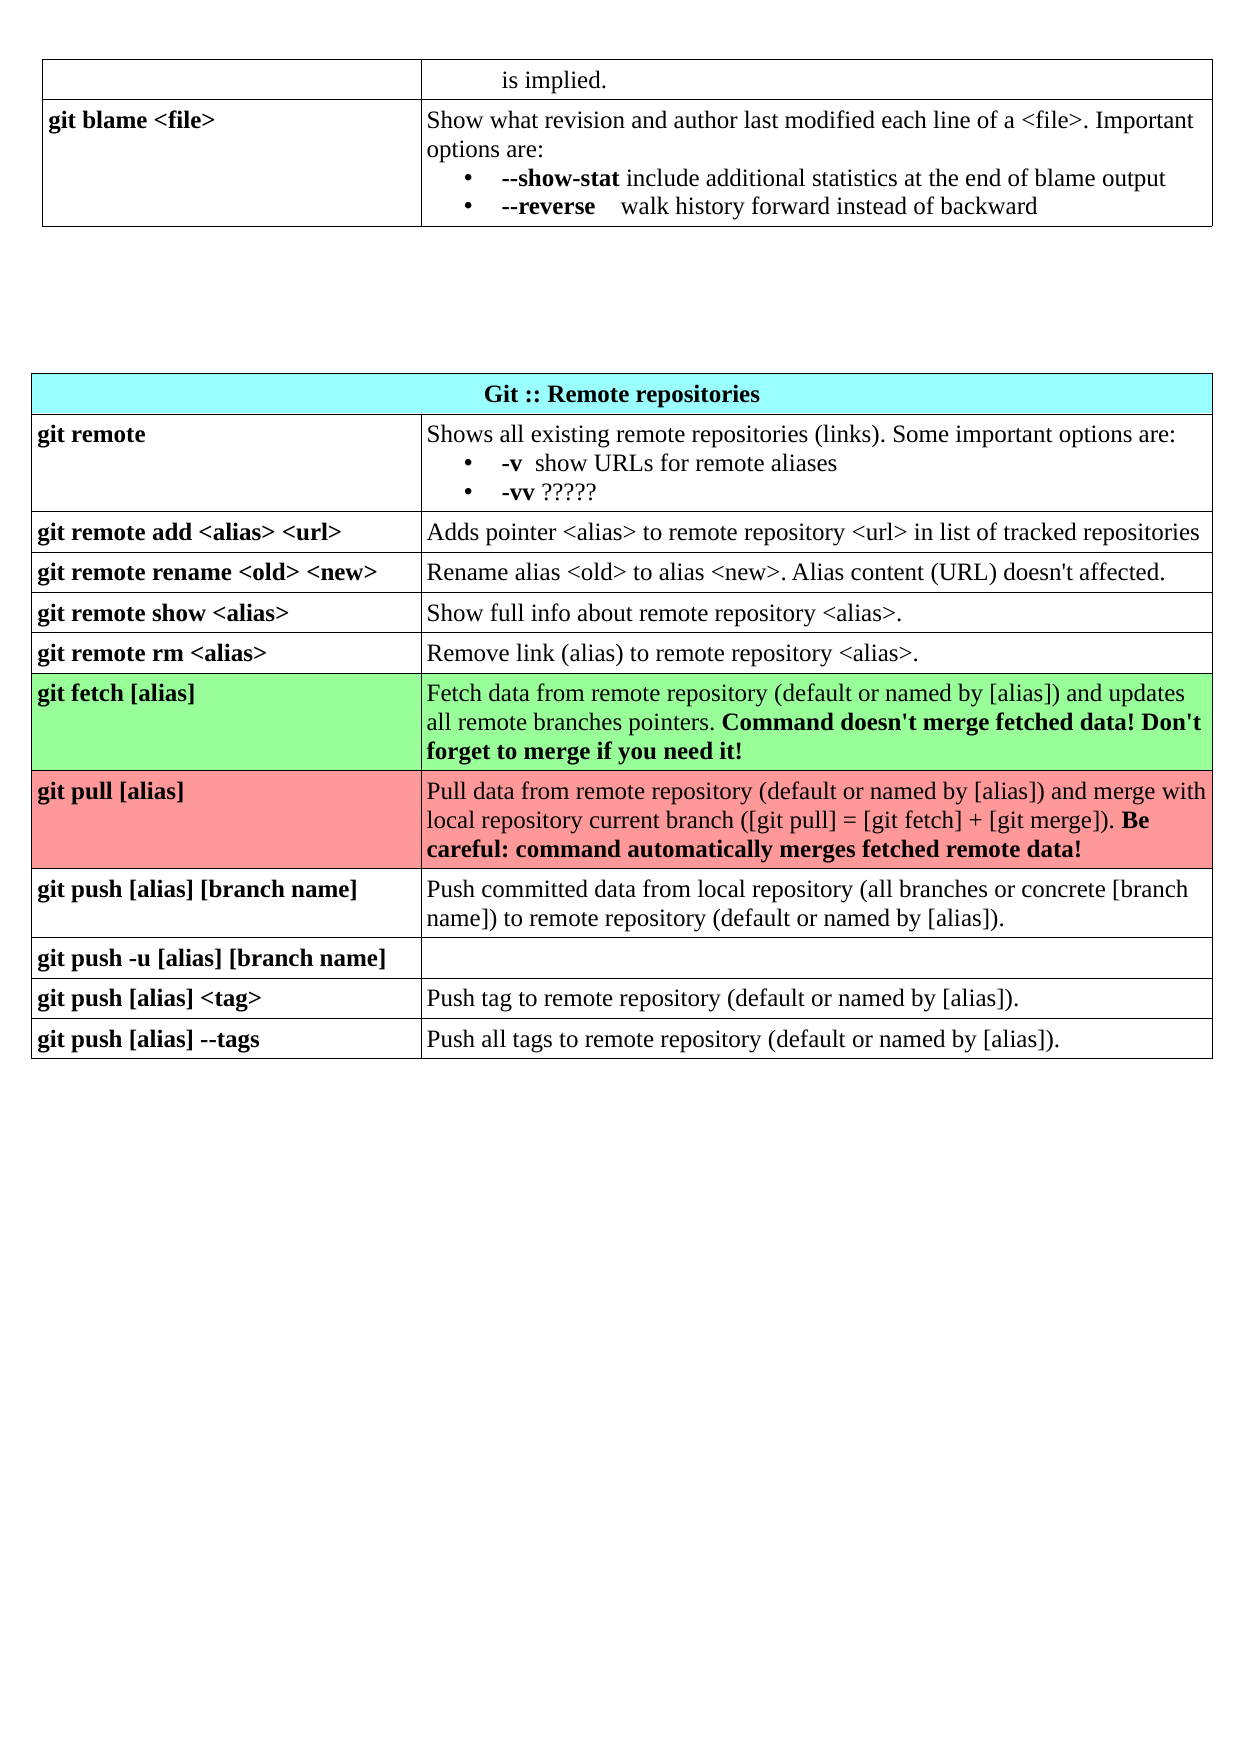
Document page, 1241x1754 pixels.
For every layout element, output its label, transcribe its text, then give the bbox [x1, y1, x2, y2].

table_cell git fetch [alias] [32, 674, 421, 770]
table_cell Remove link (alias) to remote repository <alias>. [422, 633, 1212, 673]
table_cell git blame <file> [43, 100, 421, 226]
table_cell Fetch data from remote repository (default or named by [alias]) and updates all remote branches pointers. Command doesn't merge fetched data! Don't forget to merge if you need it! [422, 674, 1212, 770]
table_cell [422, 938, 1212, 978]
table_cell Push tag to remote repository (default or named by [alias]). [422, 979, 1212, 1018]
table_cell git remote add <alias> <url> [32, 512, 421, 552]
table_header Git :: Remote repositories [32, 374, 1212, 413]
table_cell git remote [32, 415, 421, 511]
table_cell is implied. [422, 60, 1212, 99]
table_cell Rename alias <old> to alias <new>. Alias content (URL) doesn't affected. [422, 553, 1212, 592]
table_cell git remote show <alias> [32, 593, 421, 632]
table_cell git push [alias] [branch name] [32, 869, 421, 937]
table_cell Show what revision and author last modified each line of a <file>. Important options are: --show-stat include additional statistics at the end of blame output --reverse walk history forward instead of backward [422, 100, 1212, 226]
table_cell Pull data from remote repository (default or named by [alias]) and merge with local repository current branch ([git pull] = [git fetch] + [git merge]). Be careful: command automatically merges fetched remote data! [422, 771, 1212, 868]
table_cell Show full info about remote repository <alias>. [422, 593, 1212, 632]
table_cell git push -u [alias] [branch name] [32, 938, 421, 978]
table_cell [43, 60, 421, 99]
table_cell git pull [alias] [32, 771, 421, 868]
table_cell git remote rm <alias> [32, 633, 421, 673]
table_cell git remote rename <old> <new> [32, 553, 421, 592]
table_cell Push committed data from local repository (all branches or concrete [branch name]) to remote repository (default or named by [alias]). [422, 869, 1212, 937]
table_cell Push all tags to remote repository (default or named by [alias]). [422, 1019, 1212, 1058]
table_cell git push [alias] <tag> [32, 979, 421, 1018]
table_cell Adds pointer <alias> to remote repository <url> in list of tracked repositories [422, 512, 1212, 552]
table_cell git push [alias] --tags [32, 1019, 421, 1058]
table_cell Shows all existing remote repositories (links). Some important options are: -v show URLs for remote aliases -vv ????? [422, 415, 1212, 511]
